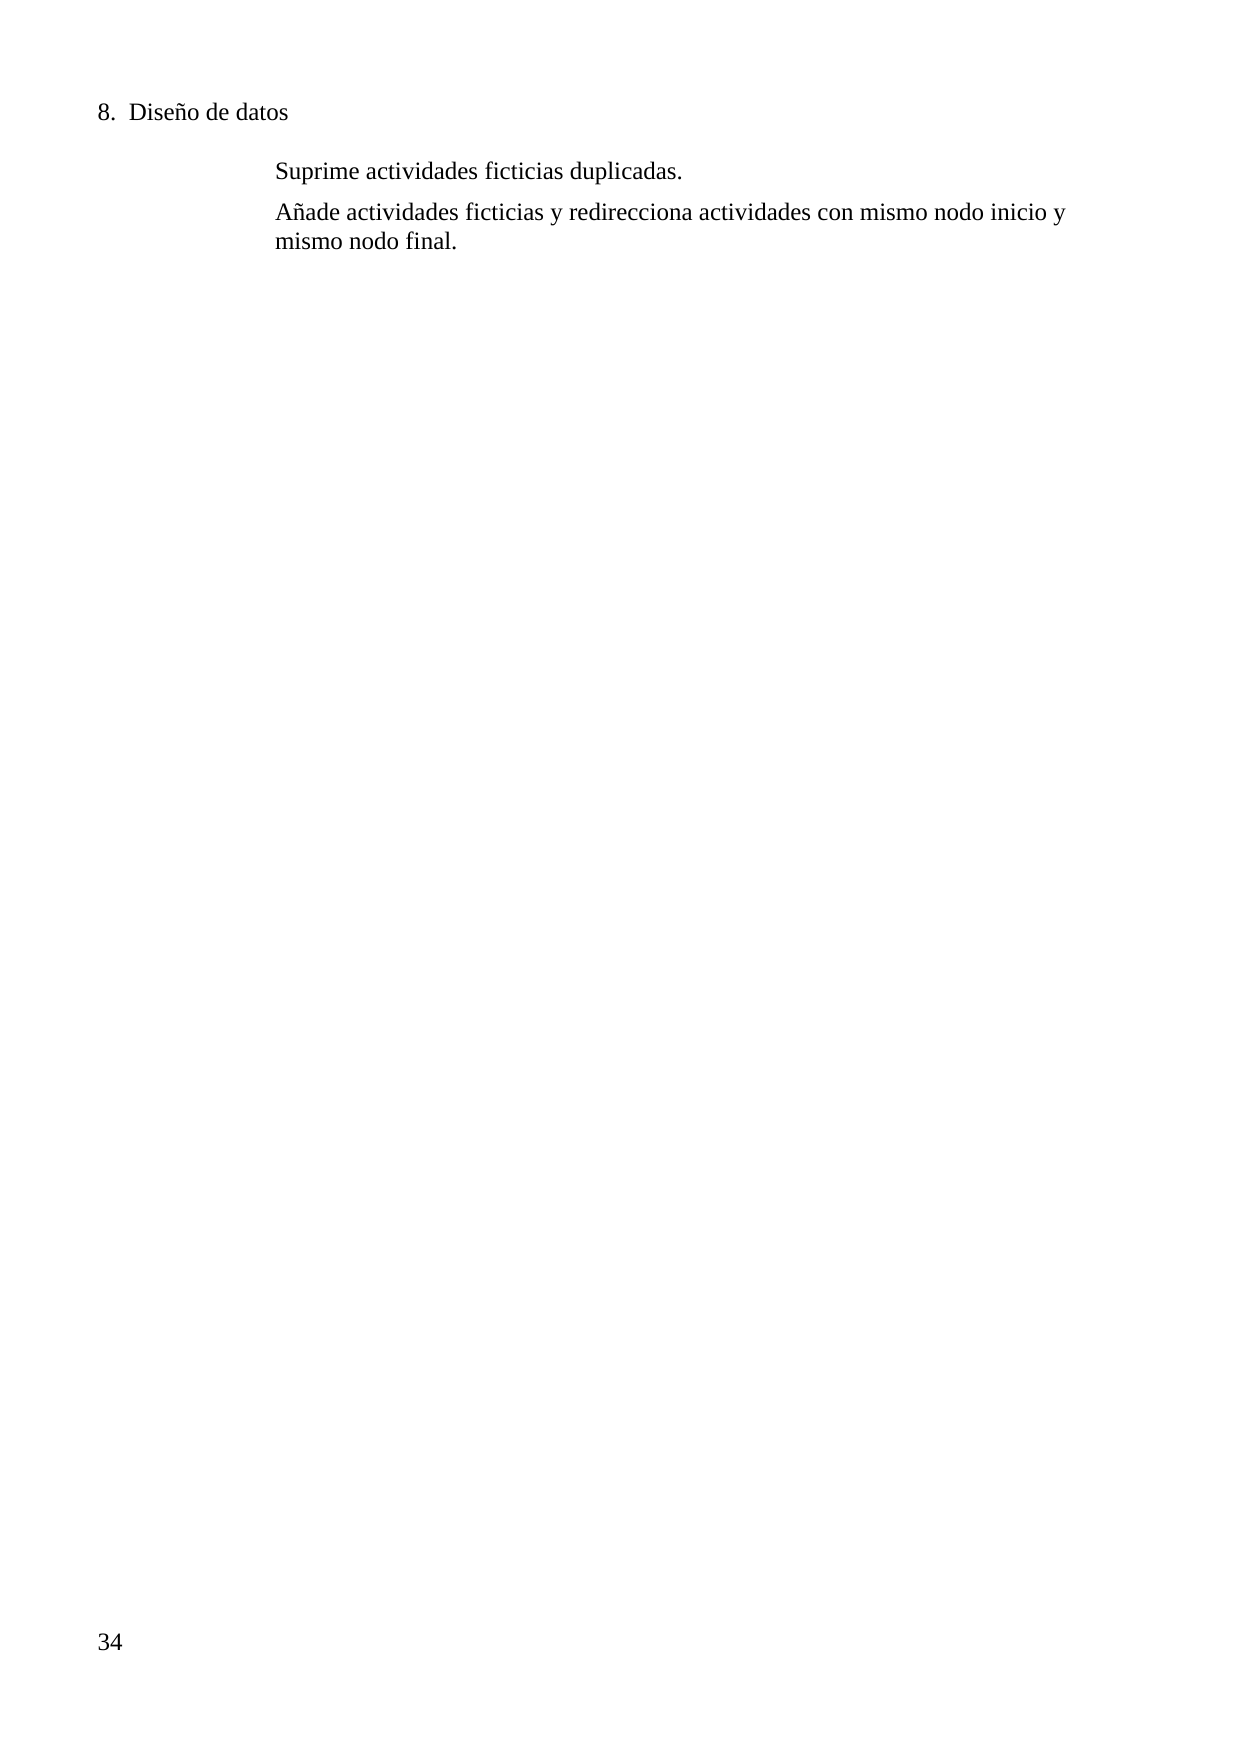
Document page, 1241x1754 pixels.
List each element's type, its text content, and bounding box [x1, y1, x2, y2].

text Añade actividades ficticias y redirecciona actividades con mismo nodo inicio y mismo nodo final. [275, 197, 1113, 255]
text Suprime actividades ficticias duplicadas. [275, 156, 1113, 185]
